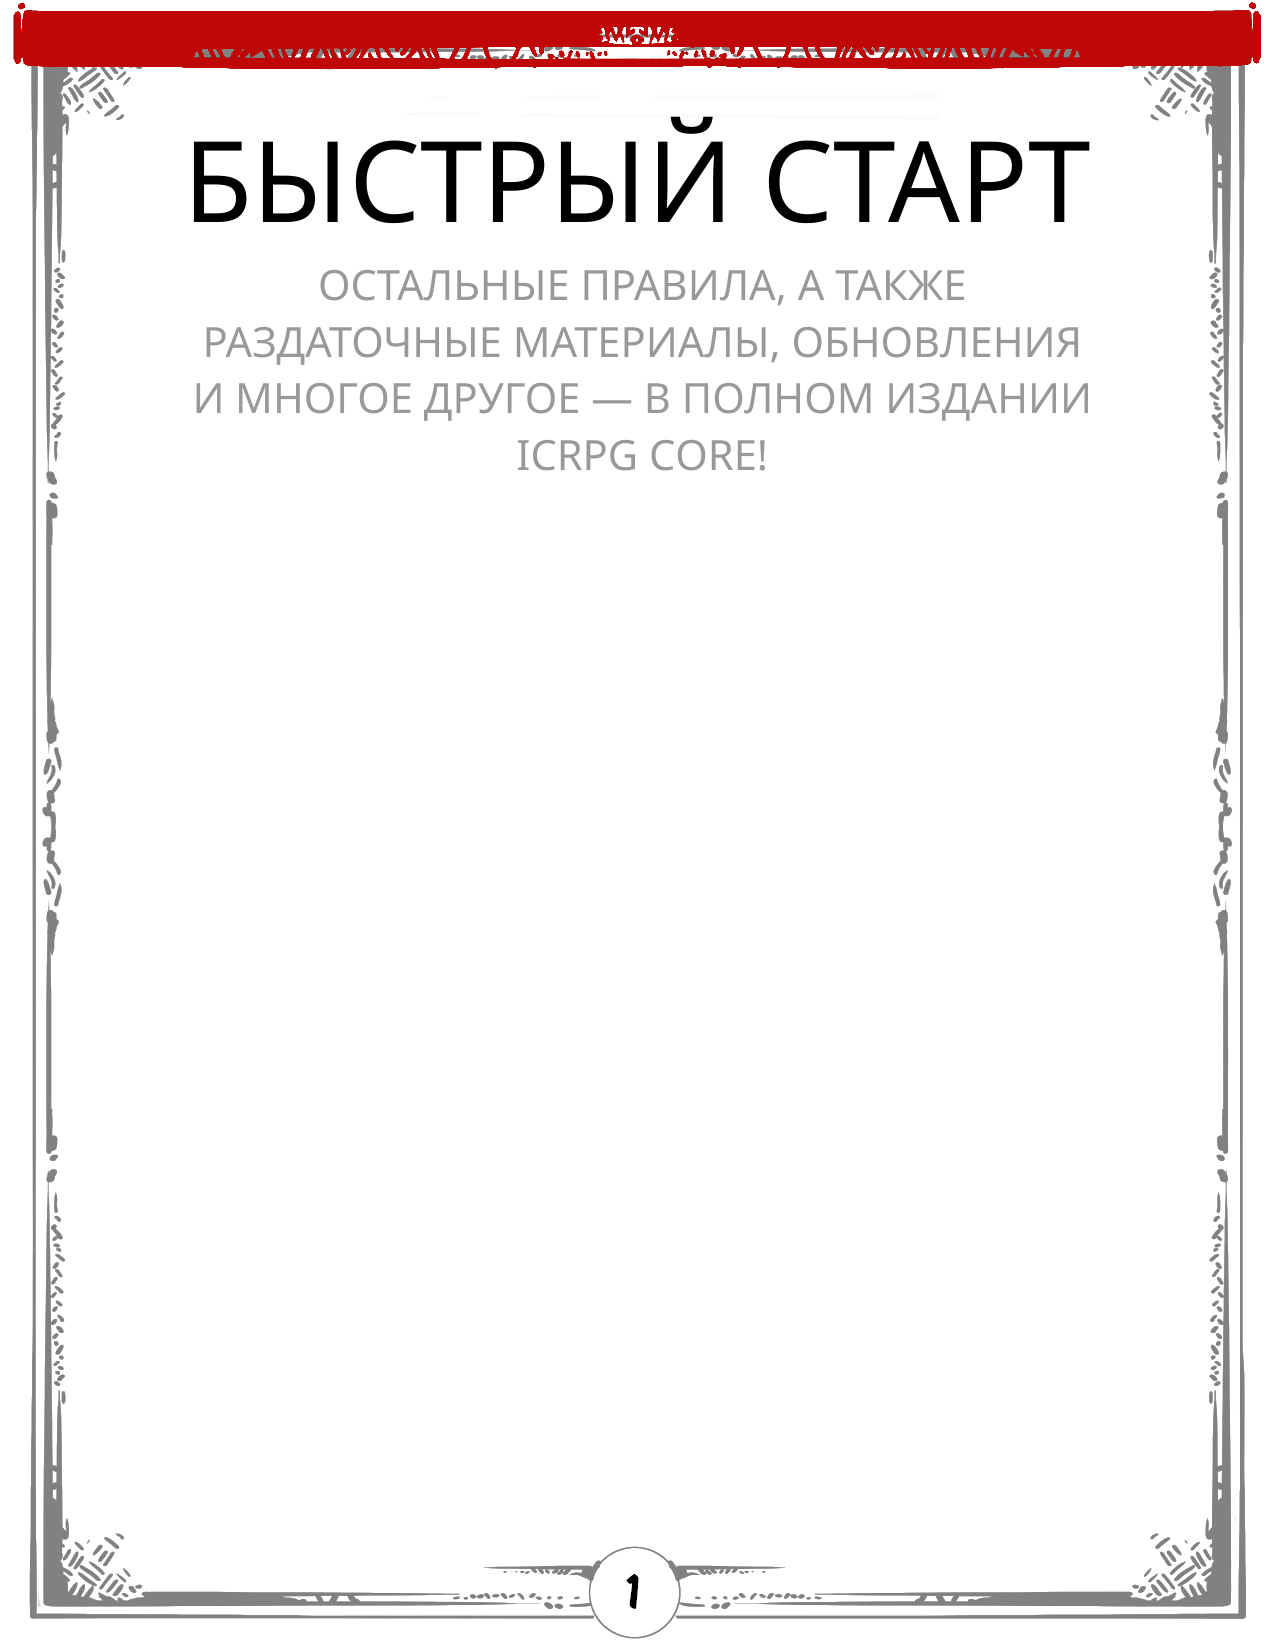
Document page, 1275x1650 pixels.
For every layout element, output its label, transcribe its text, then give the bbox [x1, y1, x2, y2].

subtitle ОСТАЛЬНЫЕ ПРАВИЛА, А ТАКЖЕ РАЗДАТОЧНЫЕ МАТЕРИАЛЫ, ОБНОВЛЕНИЯ И МНОГОЕ ДРУГОЕ — В ПОЛНОМ ИЗДАНИИ ICRPG CОRE! [187, 256, 1097, 483]
picture [0, 0, 1275, 103]
picture [0, 256, 1275, 1647]
subtitle БЫСТРЫЙ СТАРТ [0, 103, 1275, 256]
